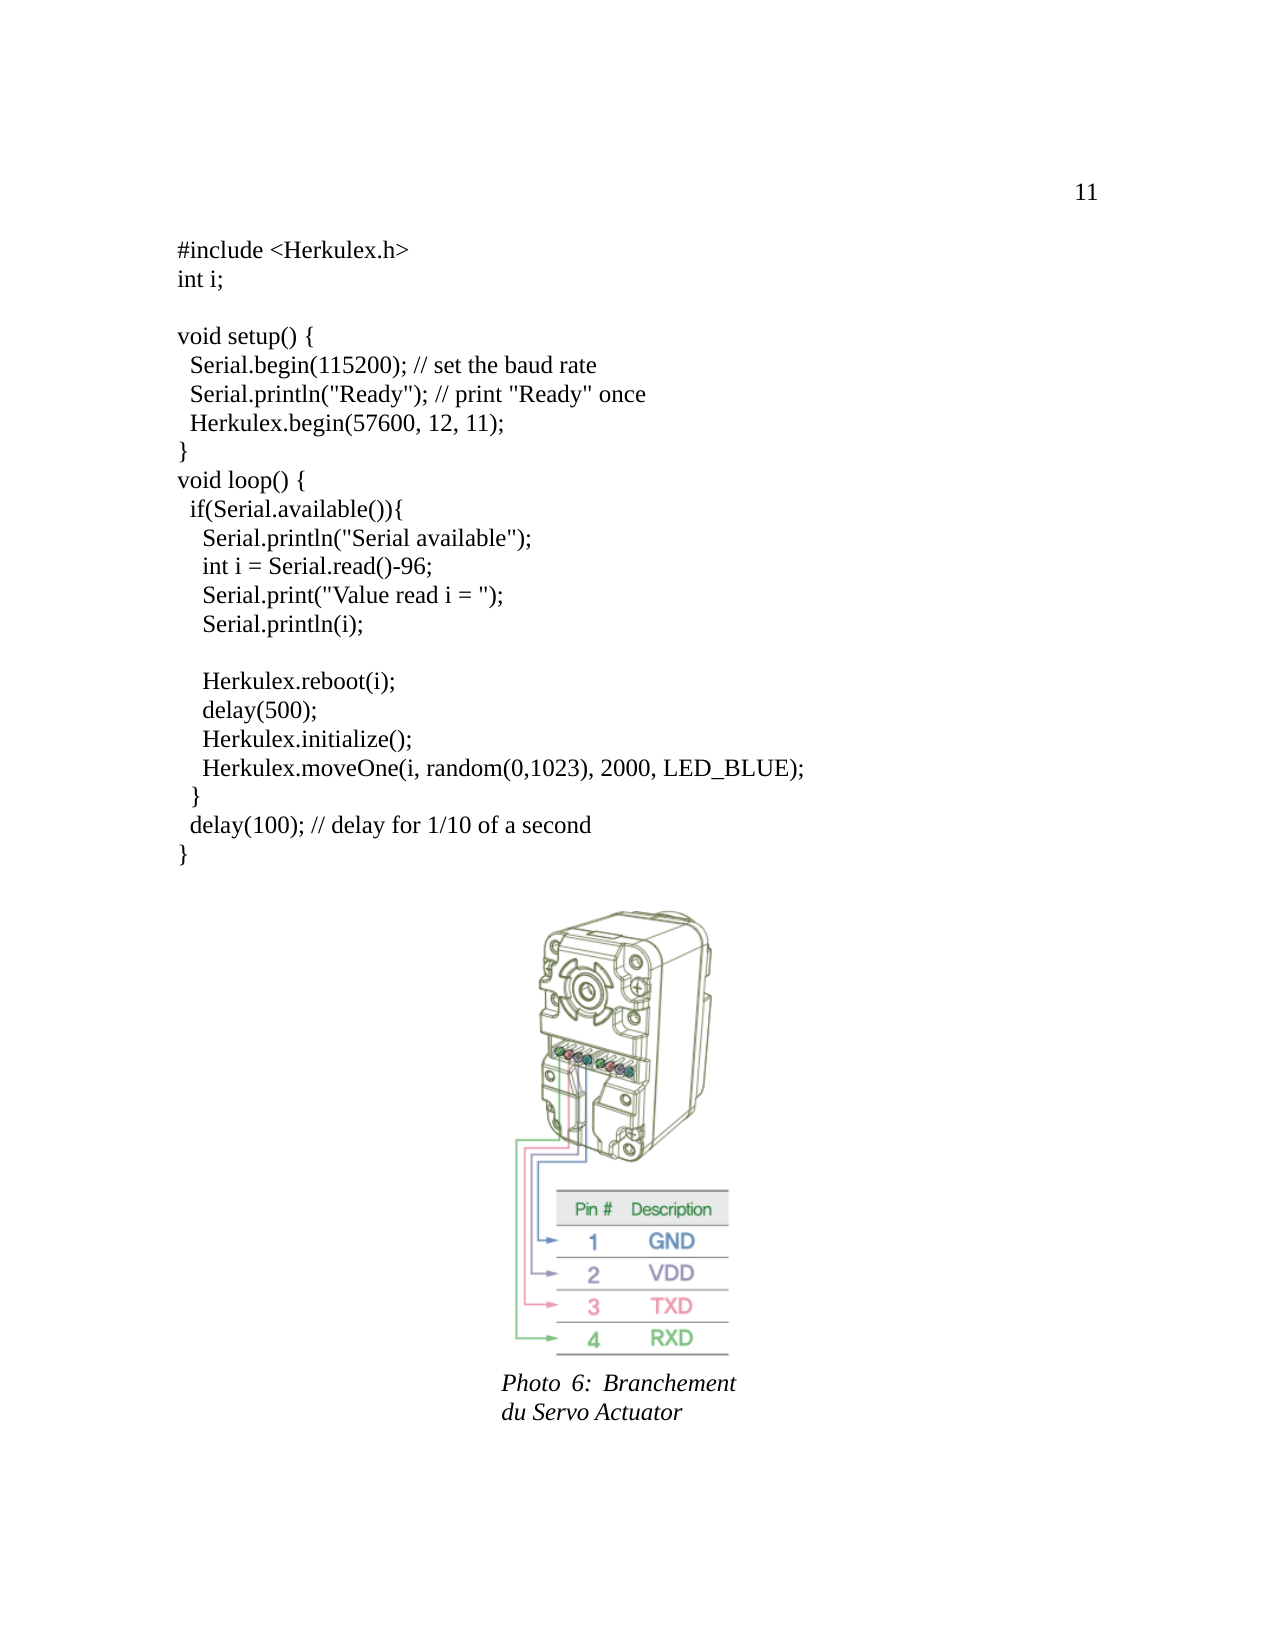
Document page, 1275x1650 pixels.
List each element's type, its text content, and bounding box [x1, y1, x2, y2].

text int i = Serial.read()-96; [177, 551, 1098, 580]
text [501, 885, 738, 897]
text Serial.println("Ready"); // print "Ready" once [177, 379, 1098, 408]
text delay(500); [177, 695, 1098, 724]
text } [177, 781, 1098, 810]
text Serial.println("Serial available"); [177, 523, 1098, 551]
text void loop() { [177, 465, 1098, 494]
text #include <Herkulex.h> [177, 235, 1098, 264]
text Photo 6: Branchement du Servo Actuator [501, 1369, 738, 1426]
picture [501, 897, 739, 1369]
text [501, 1426, 738, 1434]
text } [177, 436, 1098, 465]
text Herkulex.initialize(); [177, 724, 1098, 753]
text Herkulex.moveOne(i, random(0,1023), 2000, LED_BLUE); [177, 753, 1098, 781]
text int i; [177, 264, 1098, 293]
text if(Serial.available()){ [177, 494, 1098, 523]
text Serial.println(i); [177, 609, 1098, 638]
text Serial.begin(115200); // set the baud rate [177, 350, 1098, 379]
text } [177, 839, 1098, 868]
text Serial.print("Value read i = "); [177, 580, 1098, 609]
text Herkulex.begin(57600, 12, 11); [177, 408, 1098, 436]
text delay(100); // delay for 1/10 of a second [177, 810, 1098, 839]
text void setup() { [177, 321, 1098, 350]
text Herkulex.reboot(i); [177, 666, 1098, 695]
